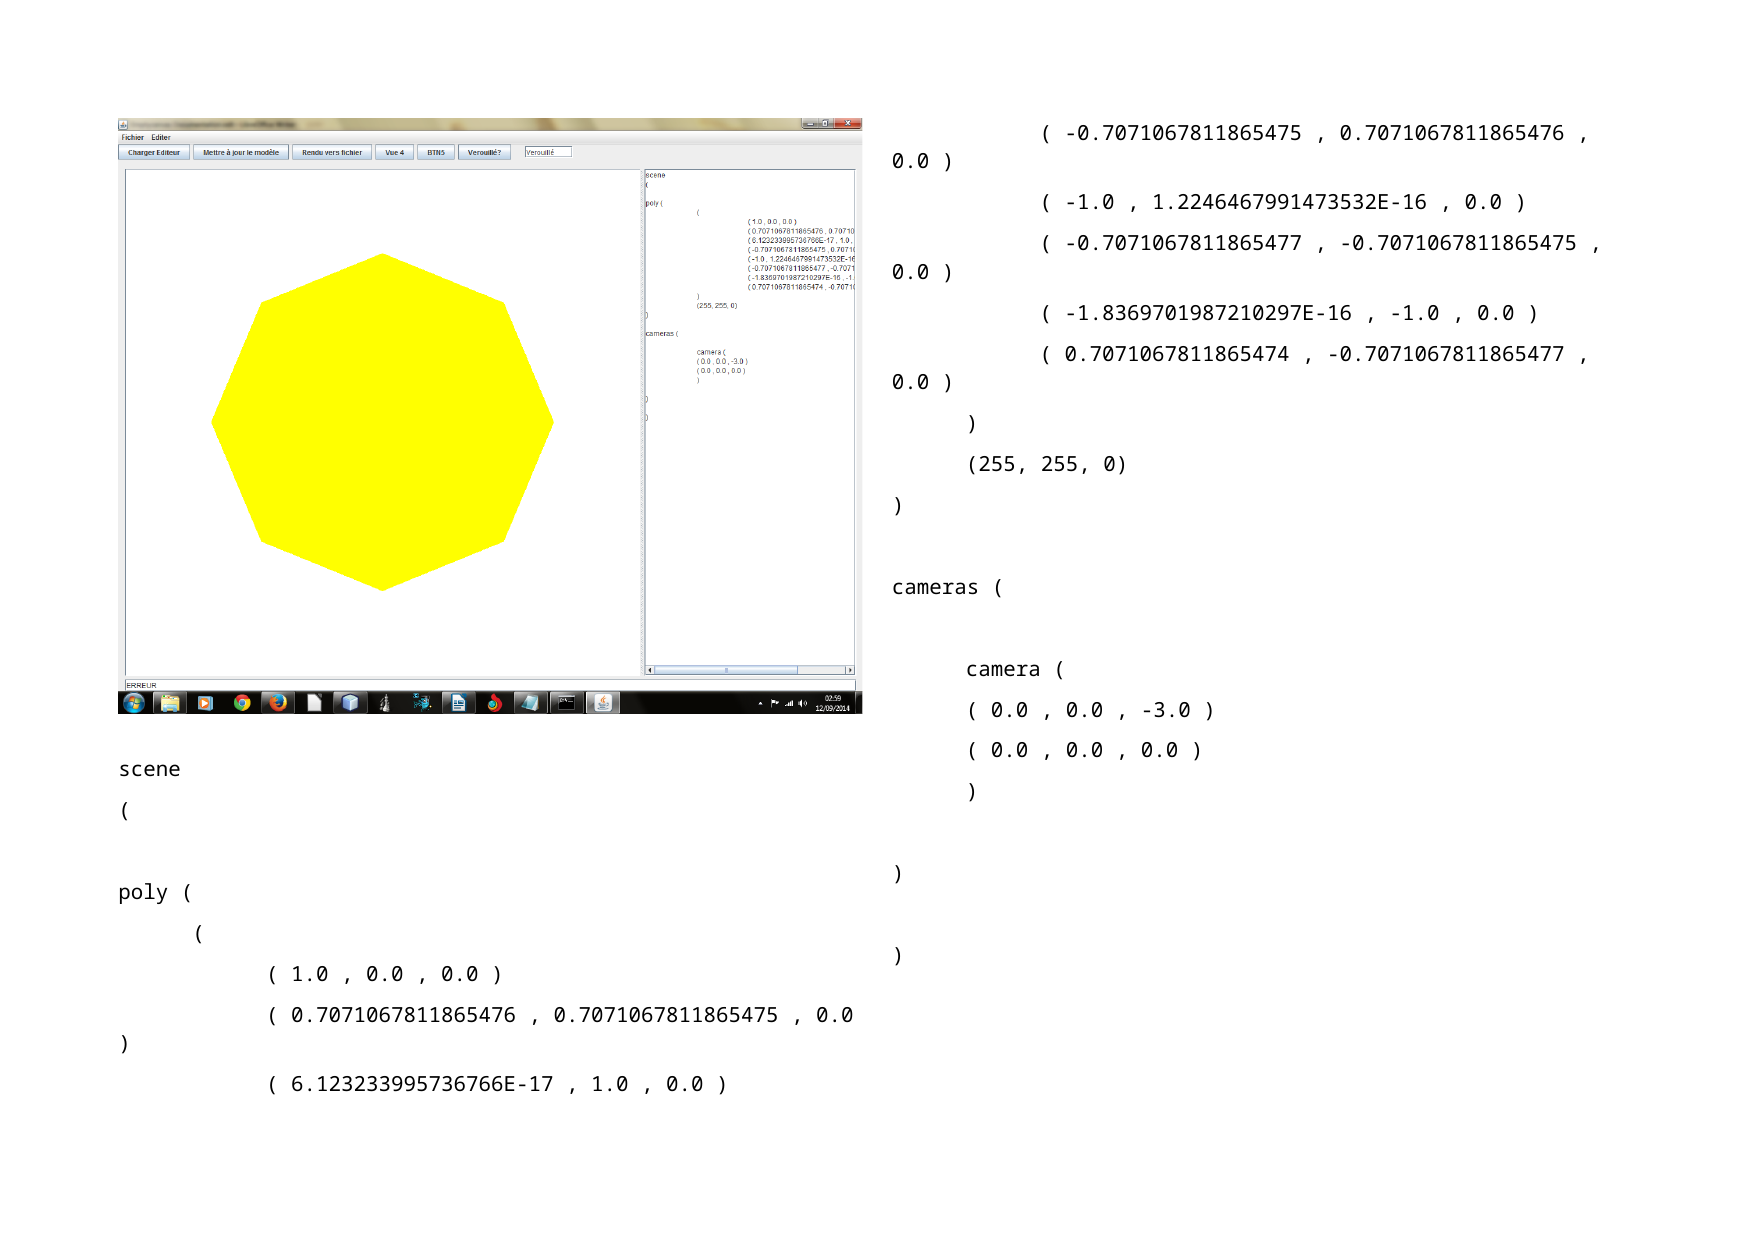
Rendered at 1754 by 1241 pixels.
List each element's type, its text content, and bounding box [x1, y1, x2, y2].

text ) [892, 940, 1636, 969]
text ( 1.0 , 0.0 , 0.0 ) [118, 959, 862, 987]
text ( 0.7071067811865474 , -0.7071067811865477 , 0.0 ) [892, 339, 1636, 396]
text ) [892, 858, 1636, 887]
text ( -0.7071067811865477 , -0.7071067811865475 , 0.0 ) [892, 228, 1636, 285]
text (255, 255, 0) [892, 449, 1636, 477]
text ( -0.7071067811865475 , 0.7071067811865476 , 0.0 ) [892, 118, 1636, 175]
text ( [118, 795, 862, 824]
text scene [118, 754, 862, 783]
text ( -1.0 , 1.2246467991473532E-16 , 0.0 ) [892, 187, 1636, 216]
text ( 0.0 , 0.0 , 0.0 ) [892, 736, 1636, 764]
text ( [118, 918, 862, 947]
text camera ( [892, 654, 1636, 682]
text ( 0.0 , 0.0 , -3.0 ) [892, 695, 1636, 723]
text ( 6.123233995736766E-17 , 1.0 , 0.0 ) [118, 1069, 862, 1098]
text ( -1.8369701987210297E-16 , -1.0 , 0.0 ) [892, 298, 1636, 326]
text cameras ( [892, 572, 1636, 600]
text ) [892, 777, 1636, 805]
picture [118, 118, 863, 714]
text ( 0.7071067811865476 , 0.7071067811865475 , 0.0 ) [118, 1000, 862, 1057]
text ) [892, 490, 1636, 518]
text poly ( [118, 877, 862, 906]
text ) [892, 408, 1636, 437]
